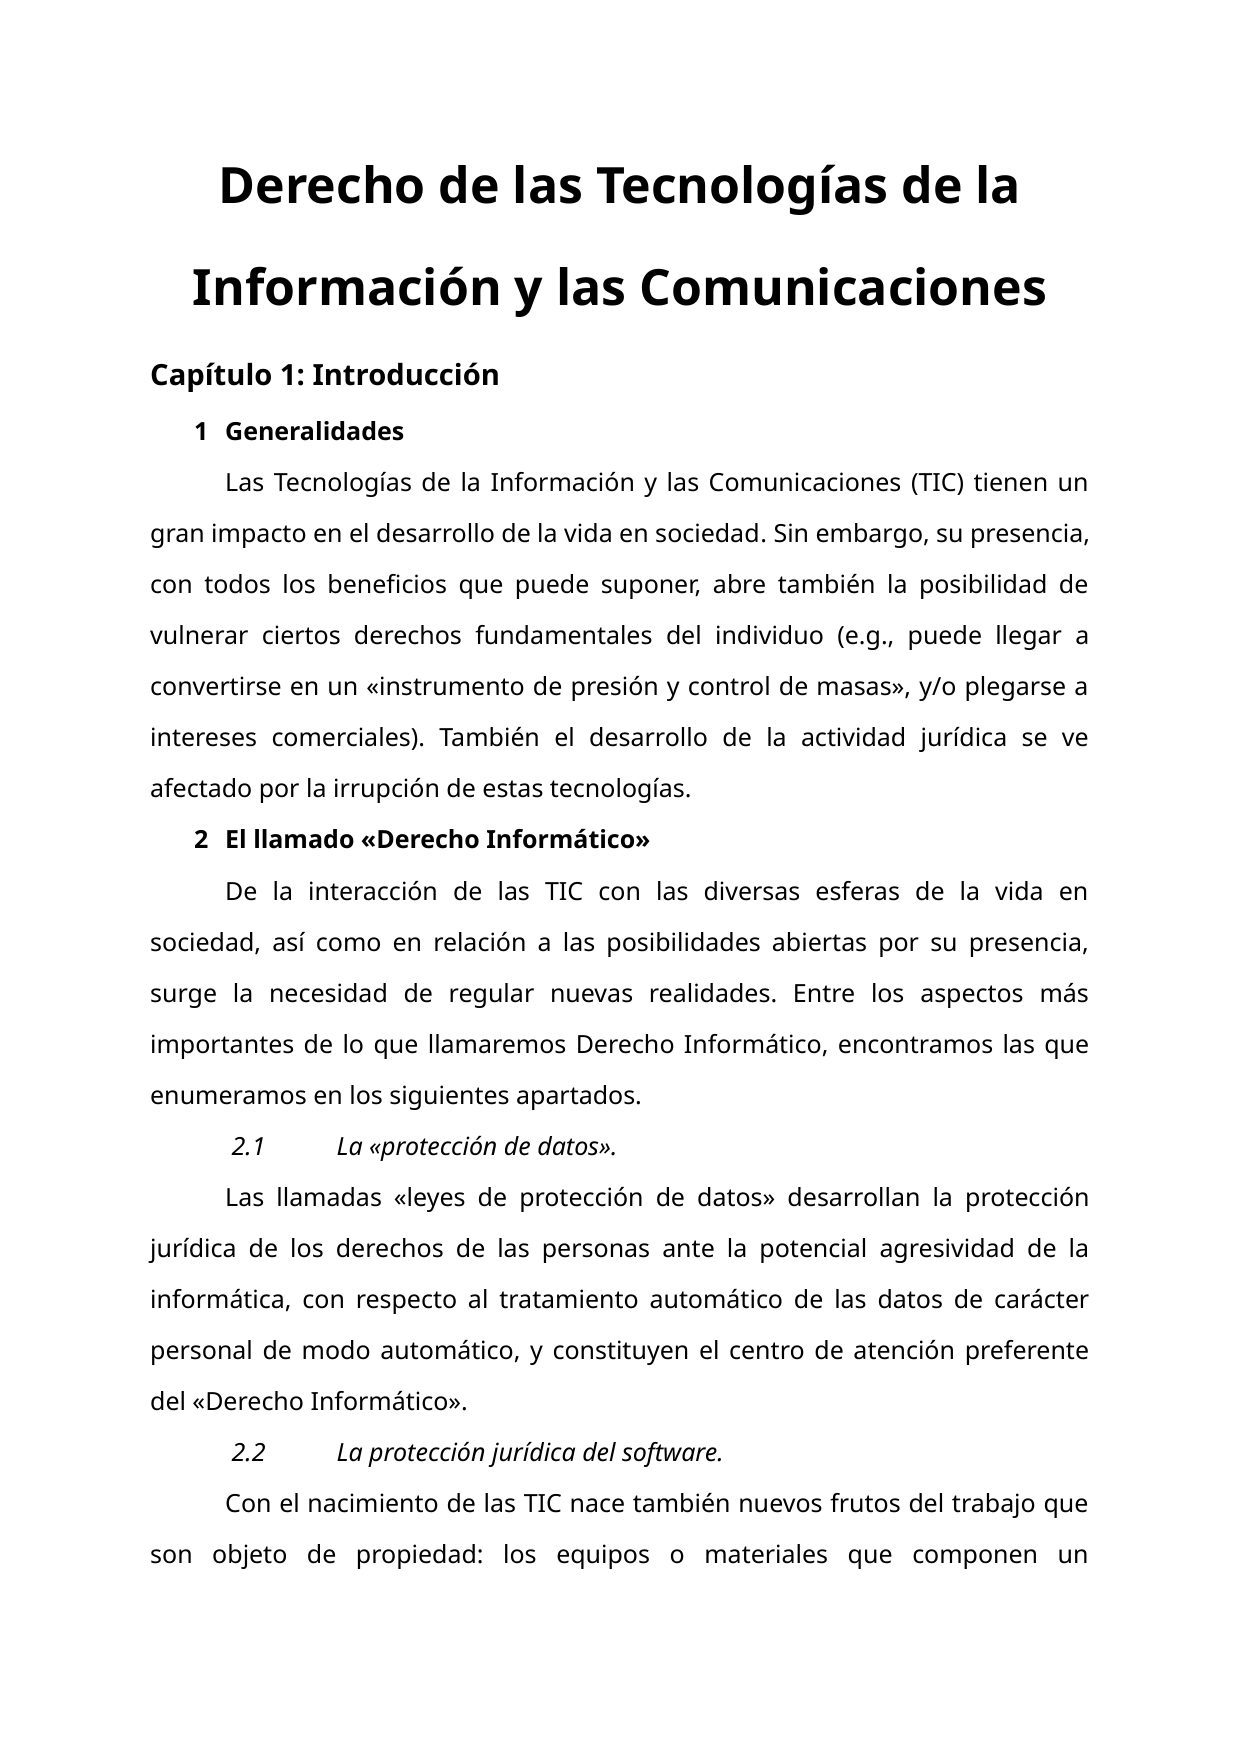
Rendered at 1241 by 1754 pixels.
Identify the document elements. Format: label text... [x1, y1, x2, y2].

list La protección jurídica del software. [225, 1435, 1090, 1469]
list La «protección de datos». [225, 1128, 1090, 1162]
text De la interacción de las TIC con las diversas esferas de la vida en sociedad, así como en relación a las posibilidades abiertas por su presencia, surge la necesidad de regular nuevas realidades. Entre los aspectos más importantes de lo que llamaremos Derecho Informático, encontramos las que enumeramos en los siguientes apartados. [150, 873, 1090, 1111]
text Derecho de las Tecnologías de la Información y las Comunicaciones [150, 150, 1090, 320]
text Capítulo 1: Introducción [150, 354, 1090, 394]
text Las llamadas «leyes de protección de datos» desarrollan la protección jurídica de los derechos de las personas ante la potencial agresividad de la informática, con respecto al tratamiento automático de las datos de carácter personal de modo automático, y constituyen el centro de atención preferente del «Derecho Informático». [150, 1179, 1090, 1418]
text Las Tecnologías de la Información y las Comunicaciones (TIC) tienen un gran impacto en el desarrollo de la vida en sociedad. Sin embargo, su presencia, con todos los beneficios que puede suponer, abre también la posibilidad de vulnerar ciertos derechos fundamentales del individuo (e.g., puede llegar a convertirse en un «instrumento de presión y control de masas», y/o plegarse a intereses comerciales). También el desarrollo de la actividad jurídica se ve afectado por la irrupción de estas tecnologías. [150, 465, 1090, 805]
text Con el nacimiento de las TIC nace también nuevos frutos del trabajo que son objeto de propiedad: los equipos o materiales que componen un [150, 1486, 1090, 1571]
list El llamado «Derecho Informático» [187, 822, 1090, 856]
list Generalidades [187, 414, 1090, 448]
